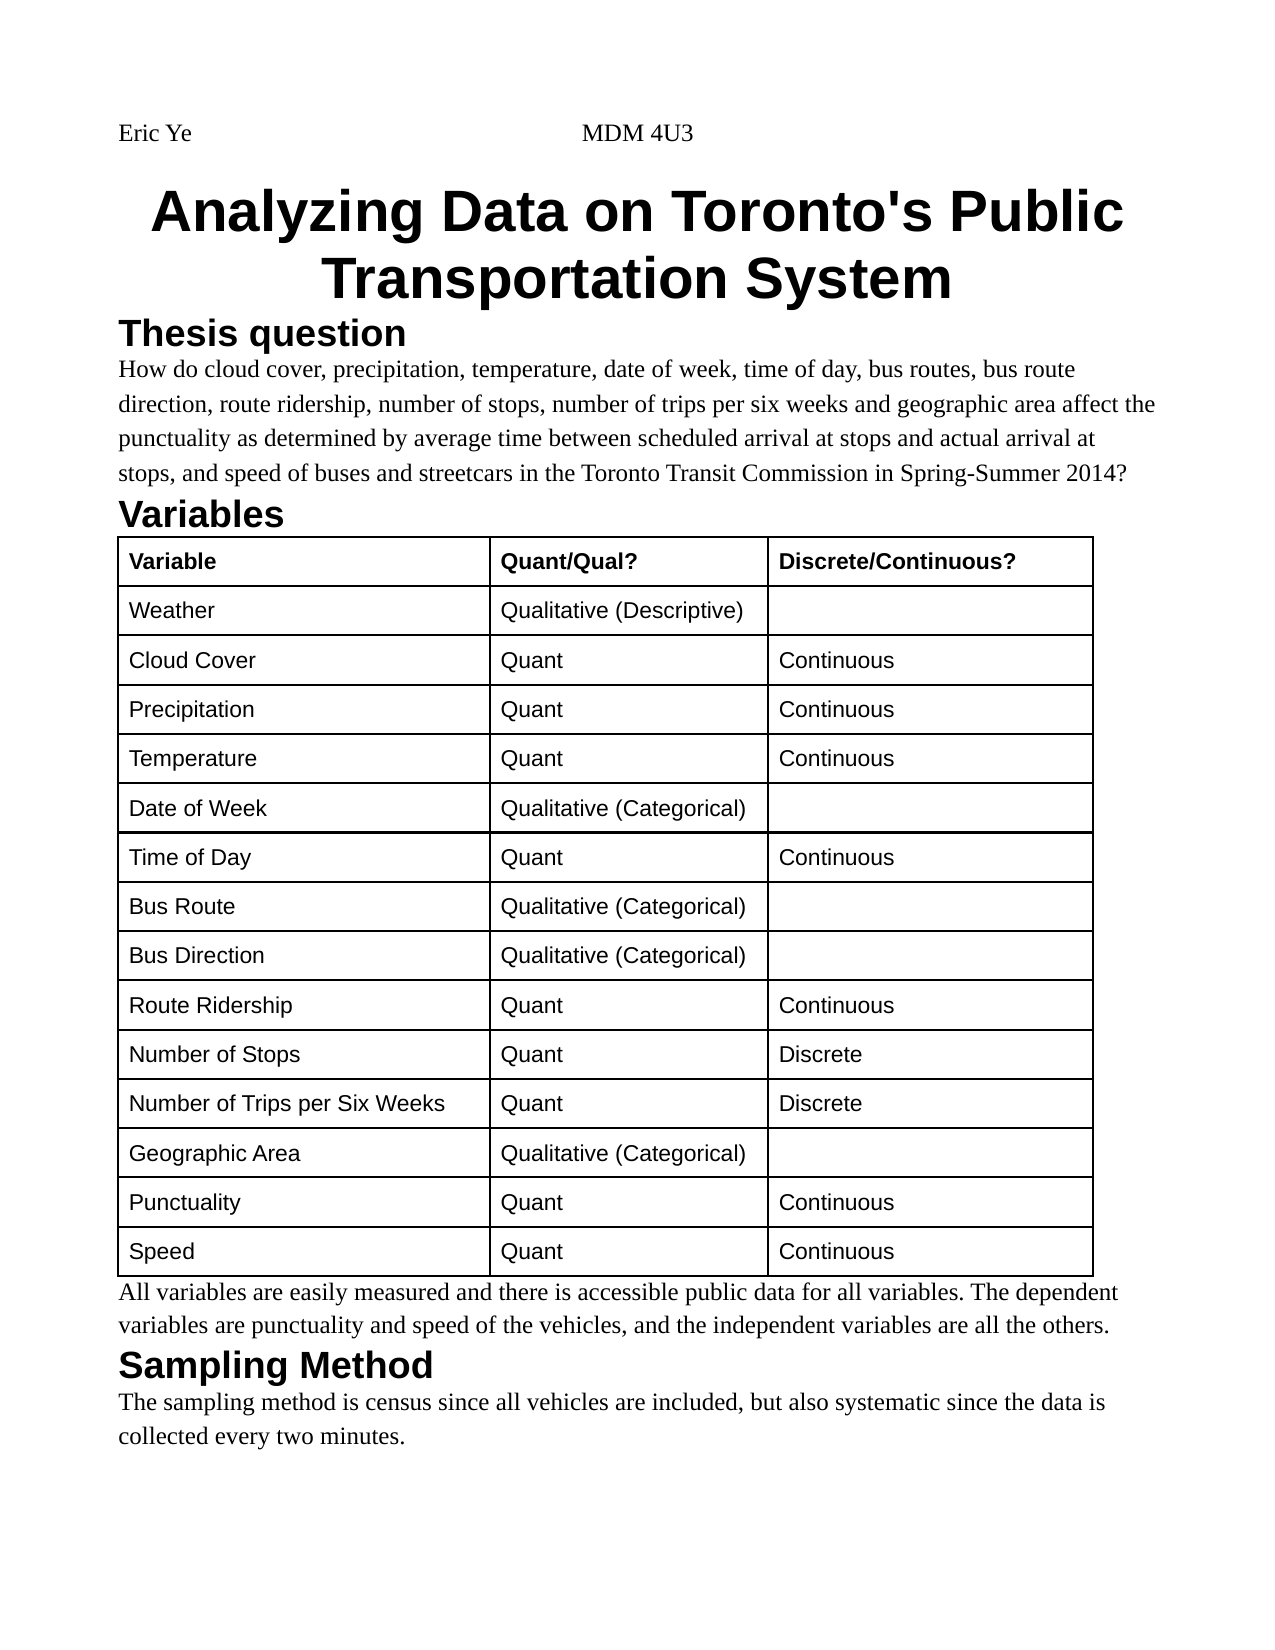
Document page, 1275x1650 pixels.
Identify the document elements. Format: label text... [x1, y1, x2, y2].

table_cell [769, 883, 1092, 930]
table_cell [769, 587, 1092, 634]
table_cell Bus Route [119, 883, 489, 930]
table_cell Discrete [769, 1080, 1092, 1127]
table_cell Bus Direction [119, 932, 489, 979]
table_cell Date of Week [119, 784, 489, 831]
table_cell Continuous [769, 636, 1092, 683]
table_cell Geographic Area [119, 1129, 489, 1176]
table_cell Qualitative (Categorical) [491, 932, 767, 979]
table_cell Quant [491, 735, 767, 782]
table_header Quant/Qual? [491, 538, 767, 585]
table_cell Precipitation [119, 686, 489, 733]
table_cell Punctuality [119, 1178, 489, 1226]
table_cell Continuous [769, 735, 1092, 782]
table_header Discrete/Continuous? [769, 538, 1092, 585]
table_cell Speed [119, 1228, 489, 1275]
text All variables are easily measured and there is accessible public data for all variables. The dependent variables are punctuality and speed of the vehicles, and the independent variables are all the others. [118, 1277, 1157, 1339]
table_cell Discrete [769, 1031, 1092, 1078]
table_cell Continuous [769, 1228, 1092, 1275]
table_cell Qualitative (Descriptive) [491, 587, 767, 634]
table_header Variable [119, 538, 489, 585]
table_cell Continuous [769, 686, 1092, 733]
table_cell Quant [491, 1178, 767, 1226]
table_cell Quant [491, 686, 767, 733]
table_cell Continuous [769, 981, 1092, 1028]
text The sampling method is census since all vehicles are included, but also systematic since the data is collected every two minutes. [118, 1387, 1157, 1450]
table_cell Quant [491, 1080, 767, 1127]
subtitle Variables [118, 492, 1157, 536]
table_cell Quant [491, 834, 767, 881]
table_cell Qualitative (Categorical) [491, 883, 767, 930]
table_cell Temperature [119, 735, 489, 782]
table_cell Quant [491, 636, 767, 683]
table_cell [769, 784, 1092, 831]
table_cell Quant [491, 1228, 767, 1275]
table_cell Route Ridership [119, 981, 489, 1028]
subtitle Sampling Method [118, 1343, 1157, 1387]
table_cell Quant [491, 981, 767, 1028]
table_cell [769, 1129, 1092, 1176]
table_cell Continuous [769, 834, 1092, 881]
table_cell Qualitative (Categorical) [491, 1129, 767, 1176]
table_cell Cloud Cover [119, 636, 489, 683]
text How do cloud cover, precipitation, temperature, date of week, time of day, bus routes, bus route direction, route ridership, number of stops, number of trips per six weeks and geographic area affect the punctuality as determined by average time between scheduled arrival at stops and actual arrival at stops, and speed of buses and streetcars in the Toronto Transit Commission in Spring-Summer 2014? [118, 354, 1157, 486]
table_cell Qualitative (Categorical) [491, 784, 767, 831]
title Analyzing Data on Toronto's Public Transportation System [118, 176, 1157, 311]
table_cell Number of Trips per Six Weeks [119, 1080, 489, 1127]
table_cell Time of Day [119, 834, 489, 881]
table_cell Continuous [769, 1178, 1092, 1226]
table_cell Quant [491, 1031, 767, 1078]
table_cell [769, 932, 1092, 979]
subtitle Thesis question [118, 311, 1157, 354]
table_cell Weather [119, 587, 489, 634]
table_cell Number of Stops [119, 1031, 489, 1078]
